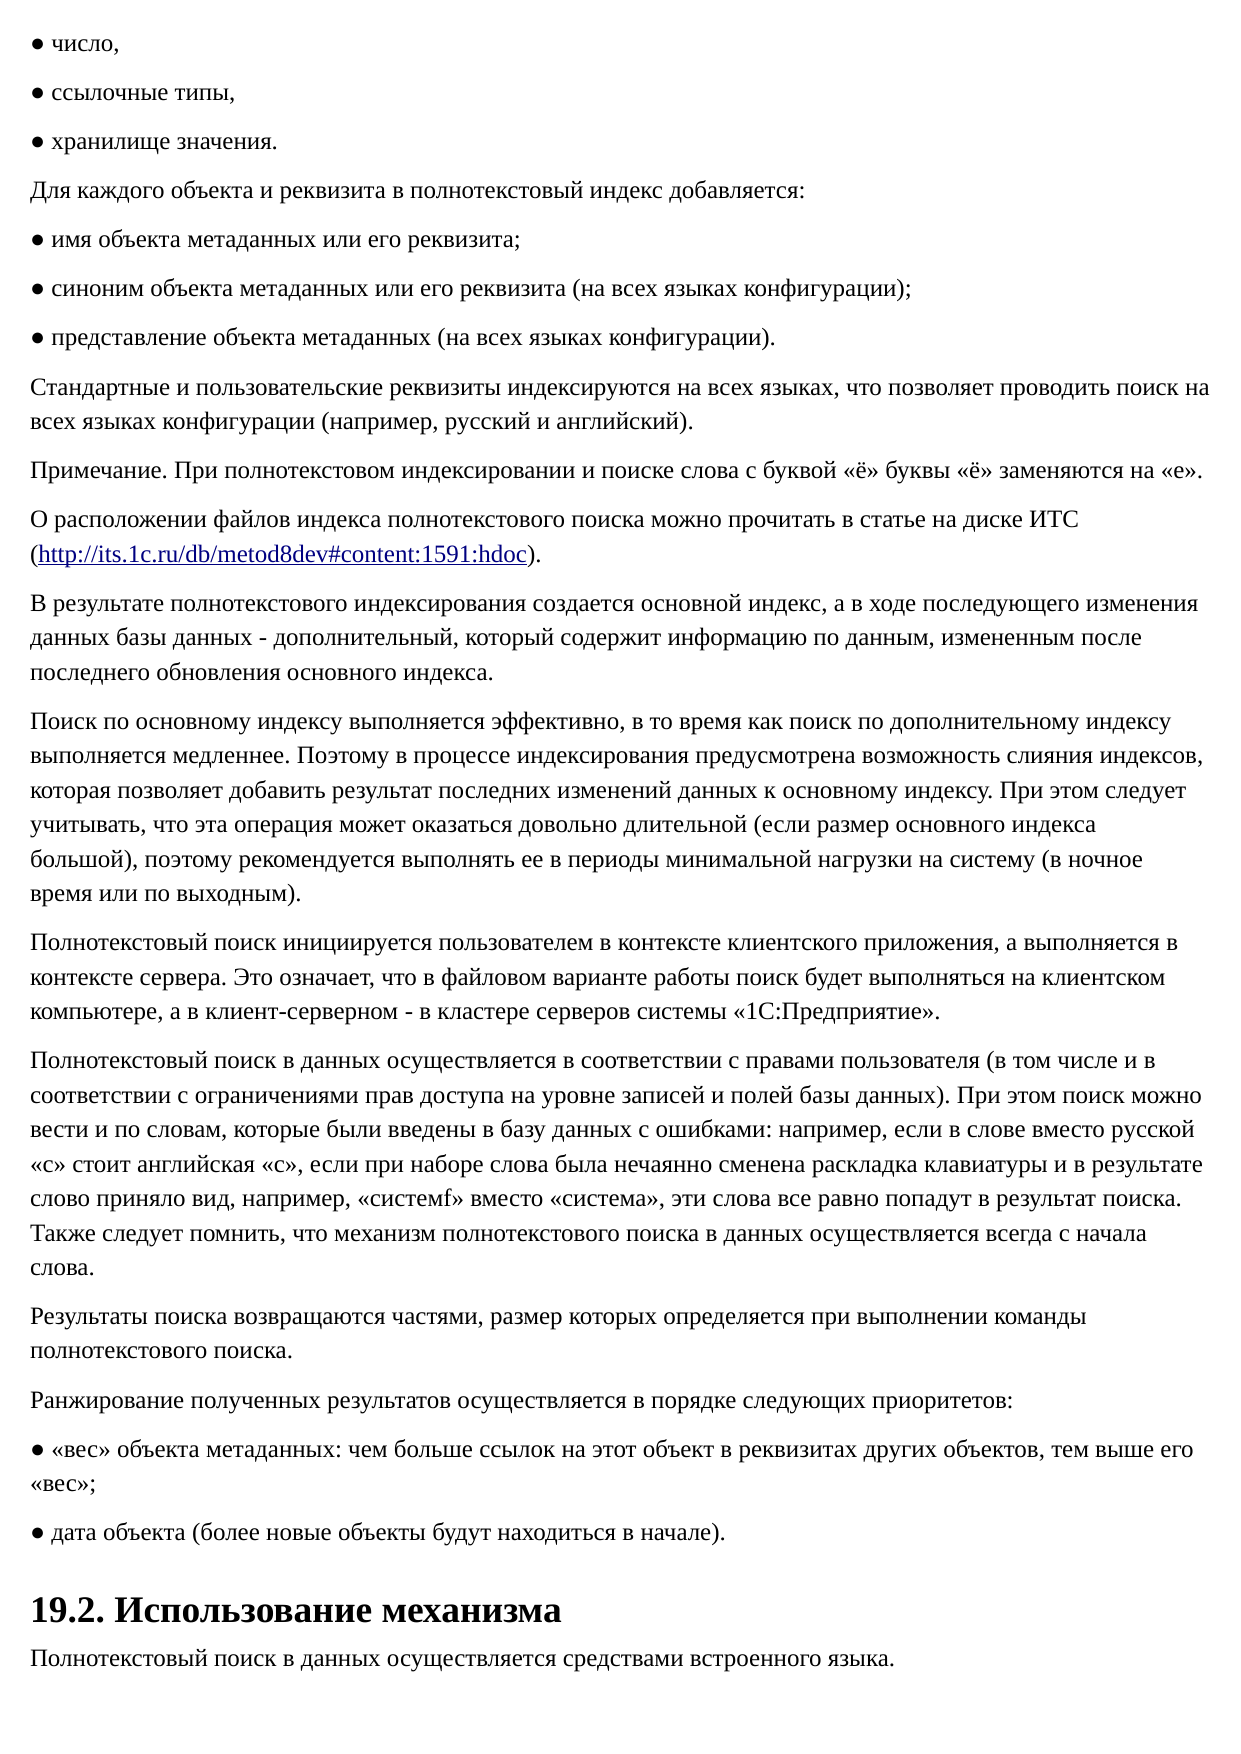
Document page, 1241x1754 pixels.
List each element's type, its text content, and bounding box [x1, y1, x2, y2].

text ● синоним объекта метаданных или его реквизита (на всех языках конфигурации); [30, 273, 1211, 302]
subtitle 19.2. Использование механизма [30, 1587, 1211, 1630]
text Полнотекстовый поиск в данных осуществляется в соответствии с правами пользователя (в том числе и в соответствии с ограничениями прав доступа на уровне записей и полей базы данных). При этом поиск можно вести и по словам, которые были введены в базу данных с ошибками: например, если в слове вместо русской «с» стоит английская «c», если при наборе слова была нечаянно сменена раскладка клавиатуры и в результате слово приняло вид, например, «системf» вместо «система», эти слова все равно попадут в результат поиска. Также следует помнить, что механизм полнотекстового поиска в данных осуществляется всегда с начала слова. [30, 1045, 1211, 1281]
text Полнотекстовый поиск инициируется пользователем в контексте клиентского приложения, а выполняется в контексте сервера. Это означает, что в файловом варианте работы поиск будет выполняться на клиентском компьютере, а в клиент-серверном ‑ в кластере серверов системы «1С:Предприятие». [30, 927, 1211, 1025]
text ● представление объекта метаданных (на всех языках конфигурации). [30, 322, 1211, 351]
text Результаты поиска возвращаются частями, размер которых определяется при выполнении команды полнотекстового поиска. [30, 1301, 1211, 1364]
text Для каждого объекта и реквизита в полнотекстовый индекс добавляется: [30, 175, 1211, 204]
text В результате полнотекстового индексирования создается основной индекс, а в ходе последующего изменения данных базы данных ‑ дополнительный, который содержит информацию по данным, измененным после последнего обновления основного индекса. [30, 588, 1211, 685]
text ● дата объекта (более новые объекты будут находиться в начале). [30, 1517, 1211, 1546]
text Примечание. При полнотекстовом индексировании и поиске слова с буквой «ё» буквы «ё» заменяются на «е». [30, 455, 1211, 484]
text Стандартные и пользовательские реквизиты индексируются на всех языках, что позволяет проводить поиск на всех языках конфигурации (например, русский и английский). [30, 372, 1211, 435]
text ● число, [30, 28, 1211, 57]
text ● «вес» объекта метаданных: чем больше ссылок на этот объект в реквизитах других объектов, тем выше его «вес»; [30, 1434, 1211, 1497]
text О расположении файлов индекса полнотекстового поиска можно прочитать в статье на диске ИТС (http://its.1c.ru/db/metod8dev#content:1591:hdoc). [30, 504, 1211, 567]
text ● имя объекта метаданных или его реквизита; [30, 224, 1211, 253]
text Полнотекстовый поиск в данных осуществляется средствами встроенного языка. [30, 1643, 1211, 1672]
text Ранжирование полученных результатов осуществляется в порядке следующих приоритетов: [30, 1385, 1211, 1413]
text ● ссылочные типы, [30, 77, 1211, 106]
text Поиск по основному индексу выполняется эффективно, в то время как поиск по дополнительному индексу выполняется медленнее. Поэтому в процессе индексирования предусмотрена возможность слияния индексов, которая позволяет добавить результат последних изменений данных к основному индексу. При этом следует учитывать, что эта операция может оказаться довольно длительной (если размер основного индекса большой), поэтому рекомендуется выполнять ее в периоды минимальной нагрузки на систему (в ночное время или по выходным). [30, 706, 1211, 907]
text ● хранилище значения. [30, 126, 1211, 155]
